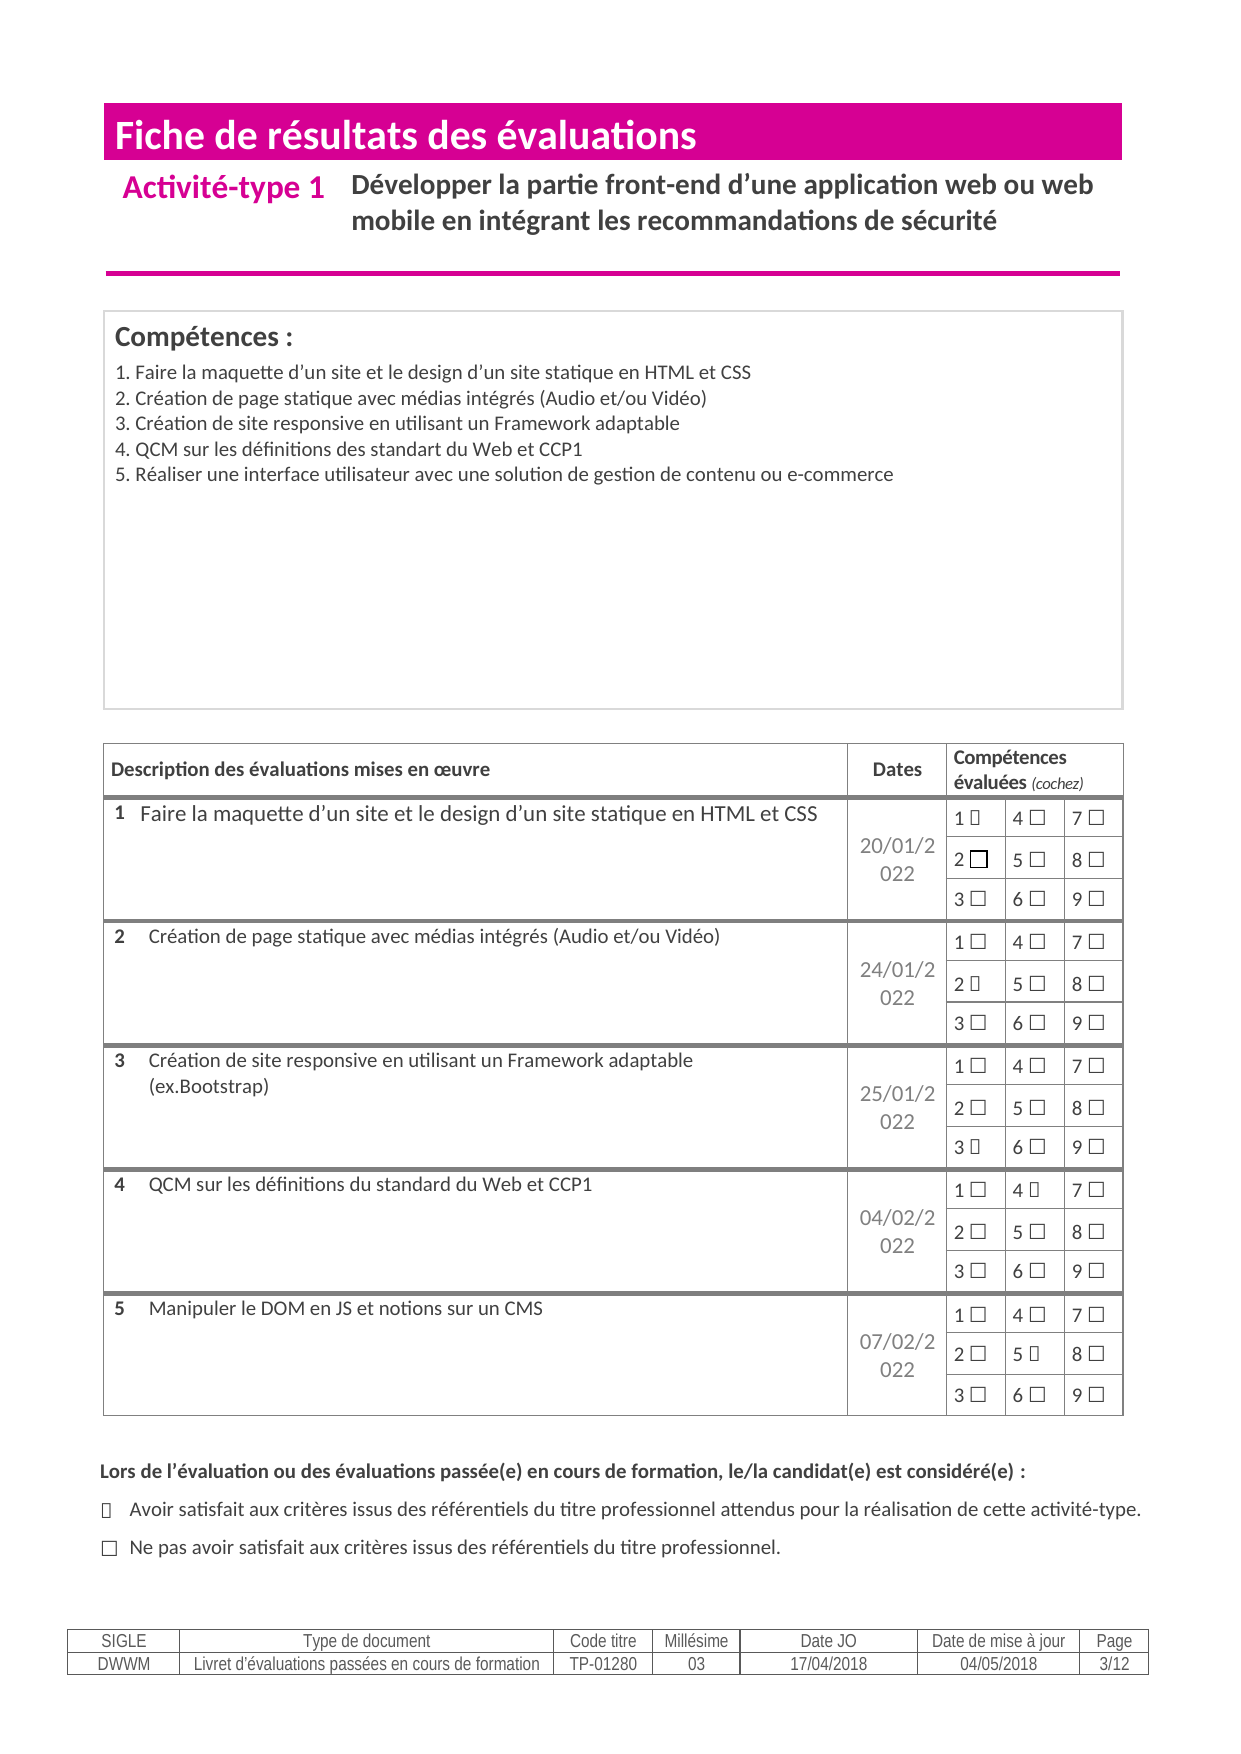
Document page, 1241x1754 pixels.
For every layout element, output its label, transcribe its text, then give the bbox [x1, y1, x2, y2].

table_cell 5  [1006, 1333, 1064, 1374]
table_cell 1 ☐ [947, 1172, 1005, 1208]
table_cell 5 ☐ [1006, 1085, 1064, 1126]
table_cell Développer la partie front-end d’une application web ou web mobile en intégrant les recommandations de sécurité [340, 160, 1122, 237]
table_cell 4  [1006, 1172, 1064, 1208]
table_cell 24/01/2022 [848, 923, 946, 1043]
table_cell 7 ☐ [1065, 1172, 1122, 1208]
table_cell 9 ☐ [1065, 1251, 1122, 1291]
table_cell 6 ☐ [1006, 1375, 1064, 1415]
table_cell 8 ☐ [1065, 837, 1122, 877]
table_cell Avoir satisfait aux critères issus des référentiels du titre professionnel attendus pour la réalisation de cette activité-type. [118, 1490, 1152, 1528]
table_cell 5 ☐ [1006, 961, 1064, 1001]
table_cell QCM sur les définitions du standard du Web et CCP1 [133, 1172, 847, 1291]
table_cell 3 [104, 1048, 133, 1167]
table_cell 07/02/2022 [848, 1296, 946, 1415]
table_cell 6 ☐ [1006, 1003, 1064, 1043]
table_cell 1 ☐ [947, 1048, 1005, 1084]
table_cell 04/02/2022 [848, 1172, 946, 1291]
table_cell 2 ☐ [947, 1209, 1005, 1249]
table_cell Manipuler le DOM en JS et notions sur un CMS [133, 1296, 847, 1415]
table_cell ☐ [89, 1528, 118, 1566]
table_cell 5 [104, 1296, 133, 1415]
table_cell 2 ☐ [947, 1085, 1005, 1126]
table_cell 2 [104, 923, 133, 1043]
table_cell 9 ☐ [1065, 1375, 1122, 1415]
table_header Dates [848, 744, 946, 795]
table_cell 6 ☐ [1006, 879, 1064, 919]
table_cell 7 ☐ [1065, 800, 1122, 836]
table_cell 3  [947, 1127, 1005, 1167]
table_cell 2 [947, 837, 1005, 877]
table_cell [104, 237, 1122, 271]
table_cell 8 ☐ [1065, 1333, 1122, 1374]
table_header Fiche de résultats des évaluations [104, 103, 1122, 160]
table_cell 9 ☐ [1065, 1003, 1122, 1043]
table_cell 6 ☐ [1006, 1251, 1064, 1291]
table_cell 3 ☐ [947, 1003, 1005, 1043]
table_cell 7 ☐ [1065, 1296, 1122, 1332]
table_cell 4 ☐ [1006, 923, 1064, 960]
table_header Compétences évaluées (cochez) [947, 744, 1123, 795]
table_cell 9 ☐ [1065, 879, 1122, 919]
table_cell 4 ☐ [1006, 1296, 1064, 1332]
table_cell 3 ☐ [947, 1375, 1005, 1415]
table_cell 4 [104, 1172, 133, 1291]
table_cell 20/01/2022 [848, 800, 946, 919]
table_cell 5 ☐ [1006, 1209, 1064, 1249]
table_cell 1  [947, 800, 1005, 836]
table_cell 2 ☐ [947, 1333, 1005, 1374]
table_cell Activité-type 1 [104, 160, 340, 237]
table_cell 6 ☐ [1006, 1127, 1064, 1167]
table_cell 1 [104, 800, 133, 919]
table_cell 7 ☐ [1065, 1048, 1122, 1084]
table_cell 5 ☐ [1006, 837, 1064, 877]
table_cell 1. Faire la maquette d’un site et le design d’un site statique en HTML et CSS 2. Création de page statique avec médias intégrés (Audio et/ou Vidéo) 3. Création de site responsive en utilisant un Framework adaptable 4. QCM sur les définitions des standart du Web et CCP1 5. Réaliser une interface utilisateur avec une solution de gestion de contenu ou e-commerce [105, 354, 1121, 708]
table_cell Compétences : [105, 312, 1121, 353]
table_cell 2  [947, 961, 1005, 1001]
table_cell 8 ☐ [1065, 961, 1122, 1001]
table_cell 4 ☐ [1006, 800, 1064, 836]
table_cell Faire la maquette d’un site et le design d’un site statique en HTML et CSS [133, 800, 847, 919]
table_header Lors de l’évaluation ou des évaluations passée(e) en cours de formation, le/la candidat(e) est considéré(e) : [89, 1452, 1152, 1490]
table_cell Création de page statique avec médias intégrés (Audio et/ou Vidéo) [133, 923, 847, 1043]
table_cell 9 ☐ [1065, 1127, 1122, 1167]
table_cell 8 ☐ [1065, 1085, 1122, 1126]
table_cell 8 ☐ [1065, 1209, 1122, 1249]
table_cell Ne pas avoir satisfait aux critères issus des référentiels du titre professionnel. [118, 1528, 1152, 1566]
table_cell 1 ☐ [947, 1296, 1005, 1332]
table_cell 1 ☐ [947, 923, 1005, 960]
table_cell [89, 1566, 1152, 1604]
table_cell 25/01/2022 [848, 1048, 946, 1167]
table_cell 3 ☐ [947, 879, 1005, 919]
table_cell Création de site responsive en utilisant un Framework adaptable (ex.Bootstrap) [133, 1048, 847, 1167]
table_cell 3 ☐ [947, 1251, 1005, 1291]
table_cell [104, 271, 1122, 310]
table_cell  [89, 1490, 118, 1528]
table_cell 4 ☐ [1006, 1048, 1064, 1084]
table_header Description des évaluations mises en œuvre [104, 744, 847, 795]
table_cell 7 ☐ [1065, 923, 1122, 960]
